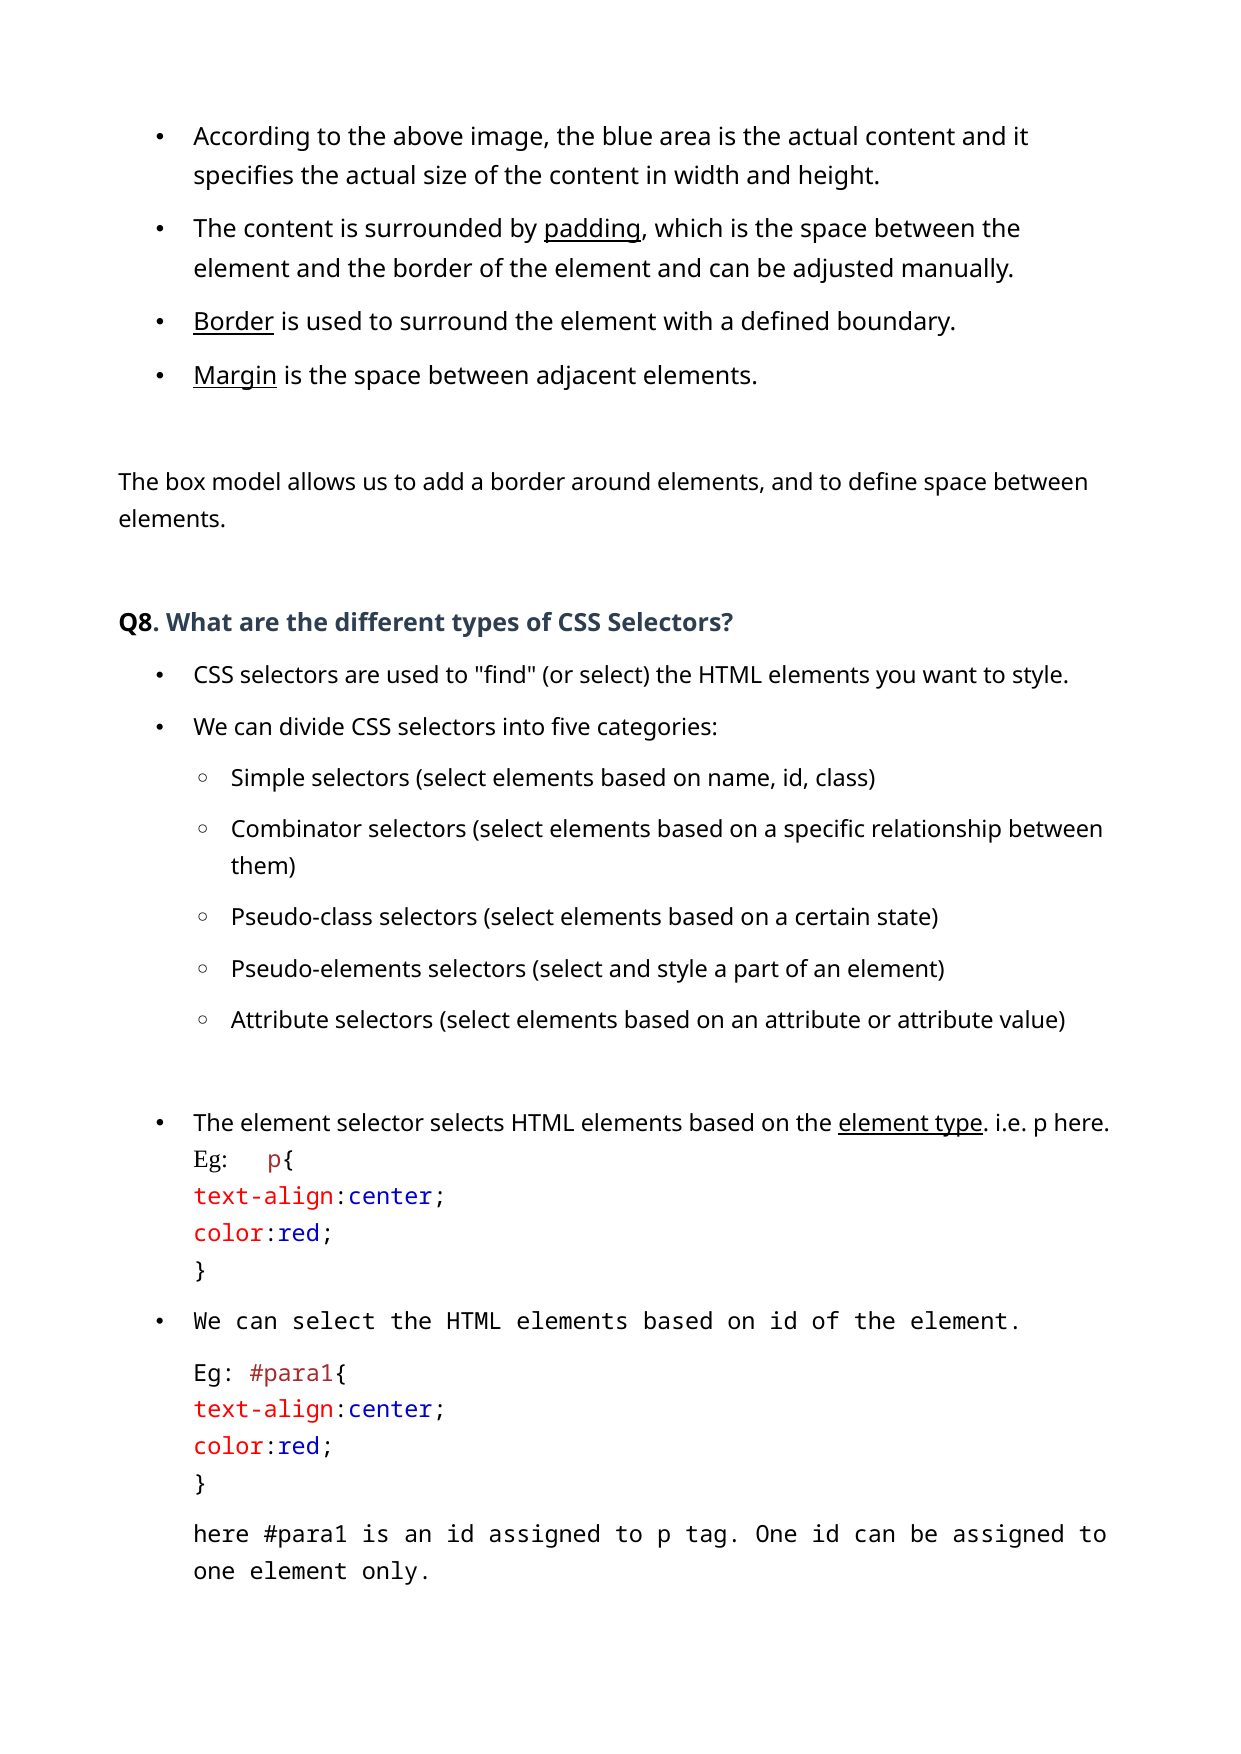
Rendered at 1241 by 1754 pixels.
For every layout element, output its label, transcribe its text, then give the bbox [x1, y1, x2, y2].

list here #para1 is an id assigned to p tag. One id can be assigned to one element only. [156, 1517, 1122, 1586]
list Pseudo-class selectors (select elements based on a certain state) [193, 901, 1122, 933]
list According to the above image, the blue area is the actual content and it specifies the actual size of the content in width and height. [156, 118, 1122, 191]
list We can divide CSS selectors into five categories: [156, 710, 1122, 742]
list We can select the HTML elements based on id of the element. [156, 1304, 1122, 1336]
list The element selector selects HTML elements based on the element type. i.e. p here. Eg: p{ text-align:center; color:red; } [156, 1106, 1122, 1285]
text Q8. What are the different types of CSS Selectors? [118, 605, 1122, 639]
list Combinator selectors (select elements based on a specific relationship between them) [193, 812, 1122, 881]
list Border is used to surround the element with a defined boundary. [156, 304, 1122, 338]
text The box model allows us to add a border around elements, and to define space between elements. [118, 465, 1122, 534]
list The content is surrounded by padding, which is the space between the element and the border of the element and can be adjusted manually. [156, 211, 1122, 284]
list CSS selectors are used to "find" (or select) the HTML elements you want to style. [156, 658, 1122, 690]
list Eg: #para1{ text-align:center; color:red; } [156, 1356, 1122, 1498]
list Simple selectors (select elements based on name, id, class) [193, 761, 1122, 793]
list Margin is the space between adjacent elements. [156, 358, 1122, 392]
list Pseudo-elements selectors (select and style a part of an element) [193, 952, 1122, 984]
list Attribute selectors (select elements based on an attribute or attribute value) [193, 1003, 1122, 1035]
